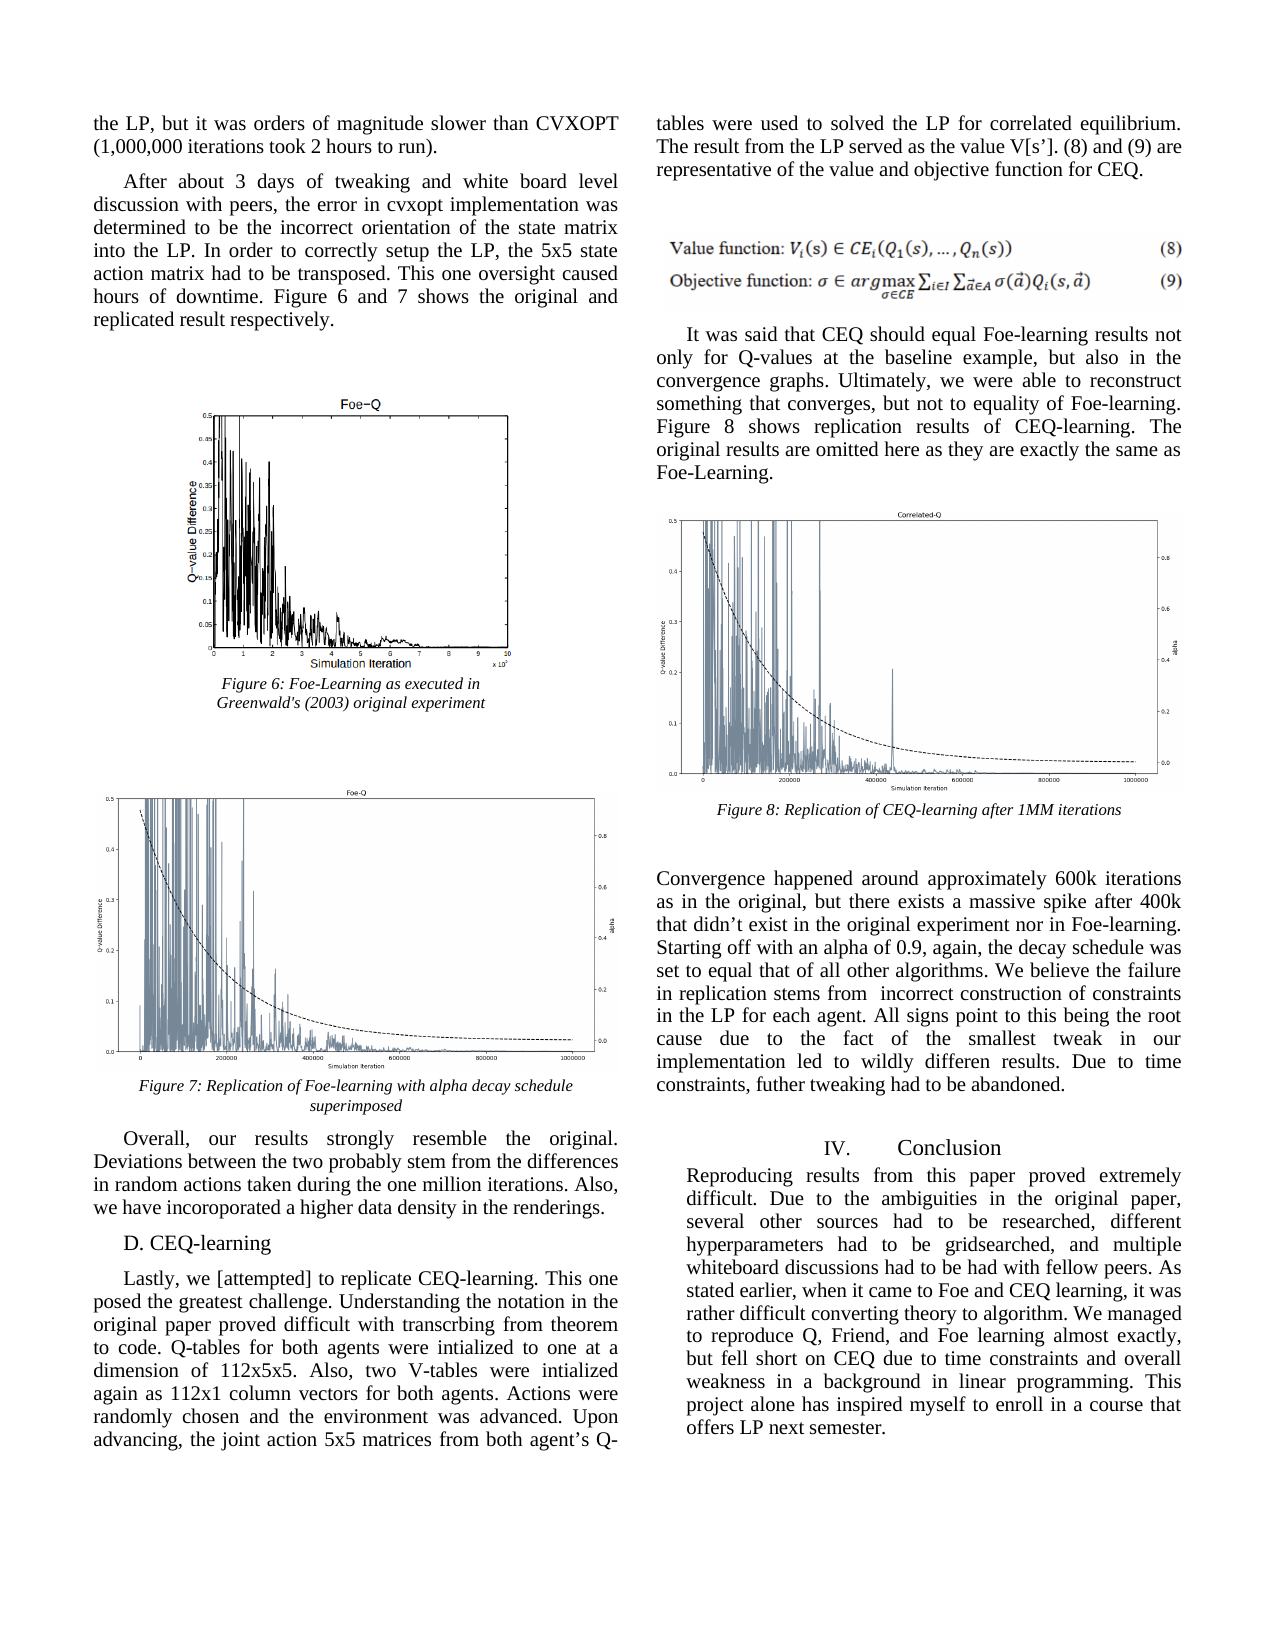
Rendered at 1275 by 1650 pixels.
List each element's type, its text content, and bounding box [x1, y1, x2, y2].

text Figure 8: Replication of CEQ-learning after 1MM iterations [656, 795, 1182, 819]
text Figure 6: Foe-Learning as executed in Greenwald's (2003) original experiment [182, 674, 520, 712]
text D. CEQ-learning [93, 1231, 619, 1255]
text Overall, our results strongly resemble the original. Deviations between the two probably stem from the differences in random actions taken during the one million iterations. Also, we have incoroporated a higher data density in the renderings. [93, 1114, 619, 1219]
text the LP, but it was orders of magnitude slower than CVXOPT (1,000,000 iterations took 2 hours to run). [93, 112, 619, 158]
picture [93, 786, 619, 1073]
text Figure 7: Replication of Foe-learning with alpha decay schedule superimposed [93, 1073, 619, 1114]
text After about 3 days of tweaking and white board level discussion with peers, the error in cvxopt implementation was determined to be the incorrect orientation of the state matrix into the LP. In order to correctly setup the LP, the 5x5 state action matrix had to be transposed. This one oversight caused hours of downtime. Figure 6 and 7 shows the original and replicated result respectively. [93, 171, 619, 331]
text Convergence happened around approximately 600k iterations as in the original, but there exists a massive spike after 400k that didn’t exist in the original experiment nor in Foe-learning. Starting off with an alpha of 0.9, again, the decay schedule was set to equal that of all other algorithms. We believe the failure in replication stems from incorrect construction of constraints in the LP for each agent. All signs point to this being the root cause due to the fact of the smallest tweak in our implementation led to wildly differen results. Due to time constraints, futher tweaking had to be abandoned. [656, 867, 1182, 1096]
list Reproducing results from this paper proved extremely difficult. Due to the ambiguities in the original paper, several other sources had to be researched, different hyperparameters had to be gridsearched, and multiple whiteboard discussions had to be had with fellow peers. As stated earlier, when it came to Foe and CEQ learning, it was rather difficult converting theory to algorithm. We managed to reproduce Q, Friend, and Foe learning almost exactly, but fell short on CEQ due to time constraints and overall weakness in a background in linear programming. This project alone has inspired myself to enroll in a course that offers LP next semester. [656, 1164, 1182, 1439]
text It was said that CEQ should equal Foe-learning results not only for Q-values at the baseline example, but also in the convergence graphs. Ultimately, we were able to reconstruct something that converges, but not to equality of Foe-learning. Figure 8 shows replication results of CEQ-learning. The original results are omitted here as they are exactly the same as Foe-Learning. [656, 229, 1182, 484]
text [93, 774, 619, 786]
text Lastly, we [attempted] to replicate CEQ-learning. This one posed the greatest challenge. Understanding the notation in the original paper proved difficult with transcrbing from theorem to code. Q-tables for both agents were intialized to one at a dimension of 112x5x5. Also, two V-tables were intialized again as 112x1 column vectors for both agents. Actions were randomly chosen and the environment was advanced. Upon advancing, the joint action 5x5 matrices from both agent’s Q- [93, 1267, 619, 1451]
picture [662, 231, 1189, 311]
picture [181, 386, 520, 674]
picture [656, 508, 1182, 795]
list Conclusion [656, 1134, 1182, 1160]
text tables were used to solved the LP for correlated equilibrium. The result from the LP served as the value V[s’]. (8) and (9) are representative of the value and objective function for CEQ. [656, 112, 1182, 181]
